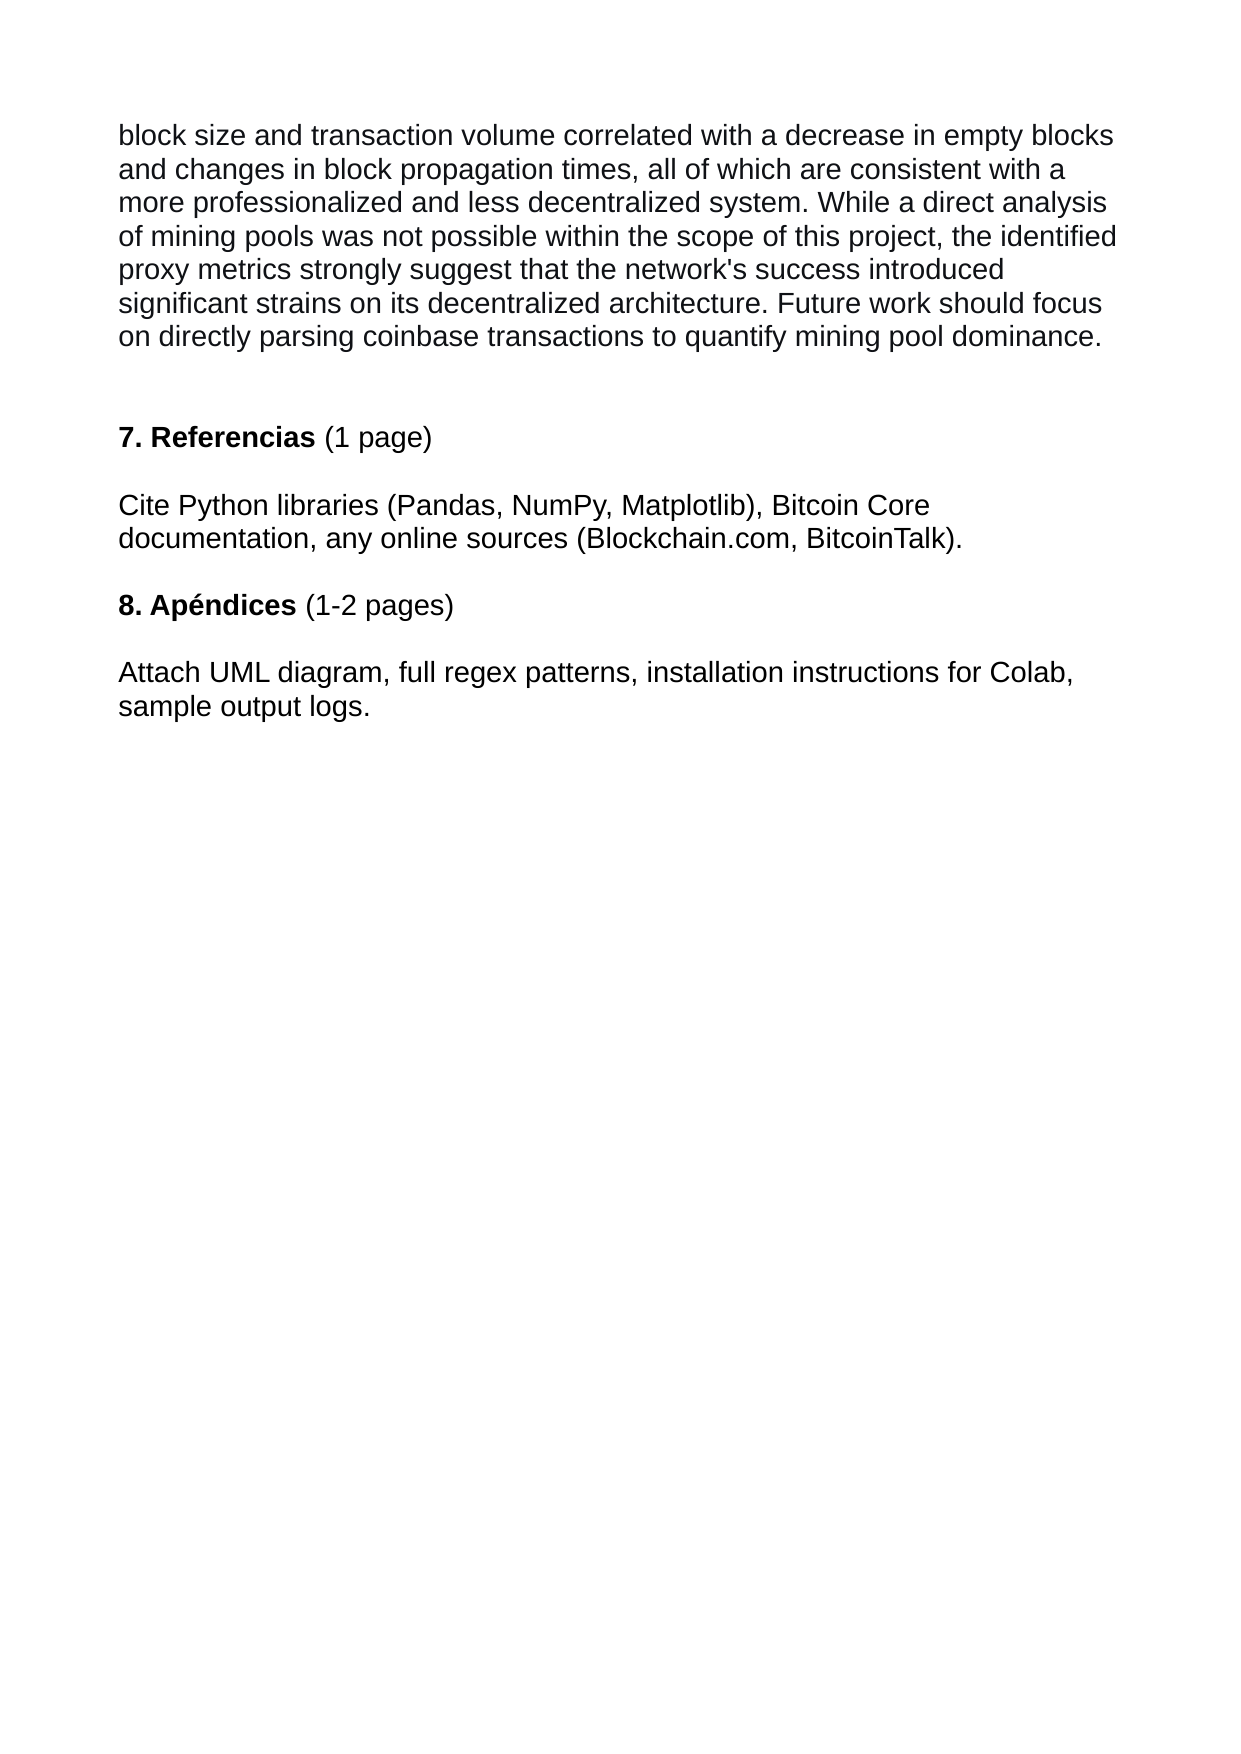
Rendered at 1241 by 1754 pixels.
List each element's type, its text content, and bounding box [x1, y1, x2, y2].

text 7. Referencias (1 page) [118, 421, 1122, 454]
text block size and transaction volume correlated with a decrease in empty blocks and changes in block propagation times, all of which are consistent with a more professionalized and less decentralized system. While a direct analysis of mining pools was not possible within the scope of this project, the identified proxy metrics strongly suggest that the network's success introduced significant strains on its decentralized architecture. Future work should focus on directly parsing coinbase transactions to quantify mining pool dominance. [118, 118, 1122, 353]
text 8. Apéndices (1-2 pages) [118, 588, 1122, 622]
text Attach UML diagram, full regex patterns, installation instructions for Colab, sample output logs. [118, 655, 1122, 722]
text Cite Python libraries (Pandas, NumPy, Matplotlib), Bitcoin Core documentation, any online sources (Blockchain.com, BitcoinTalk). [118, 488, 1122, 555]
